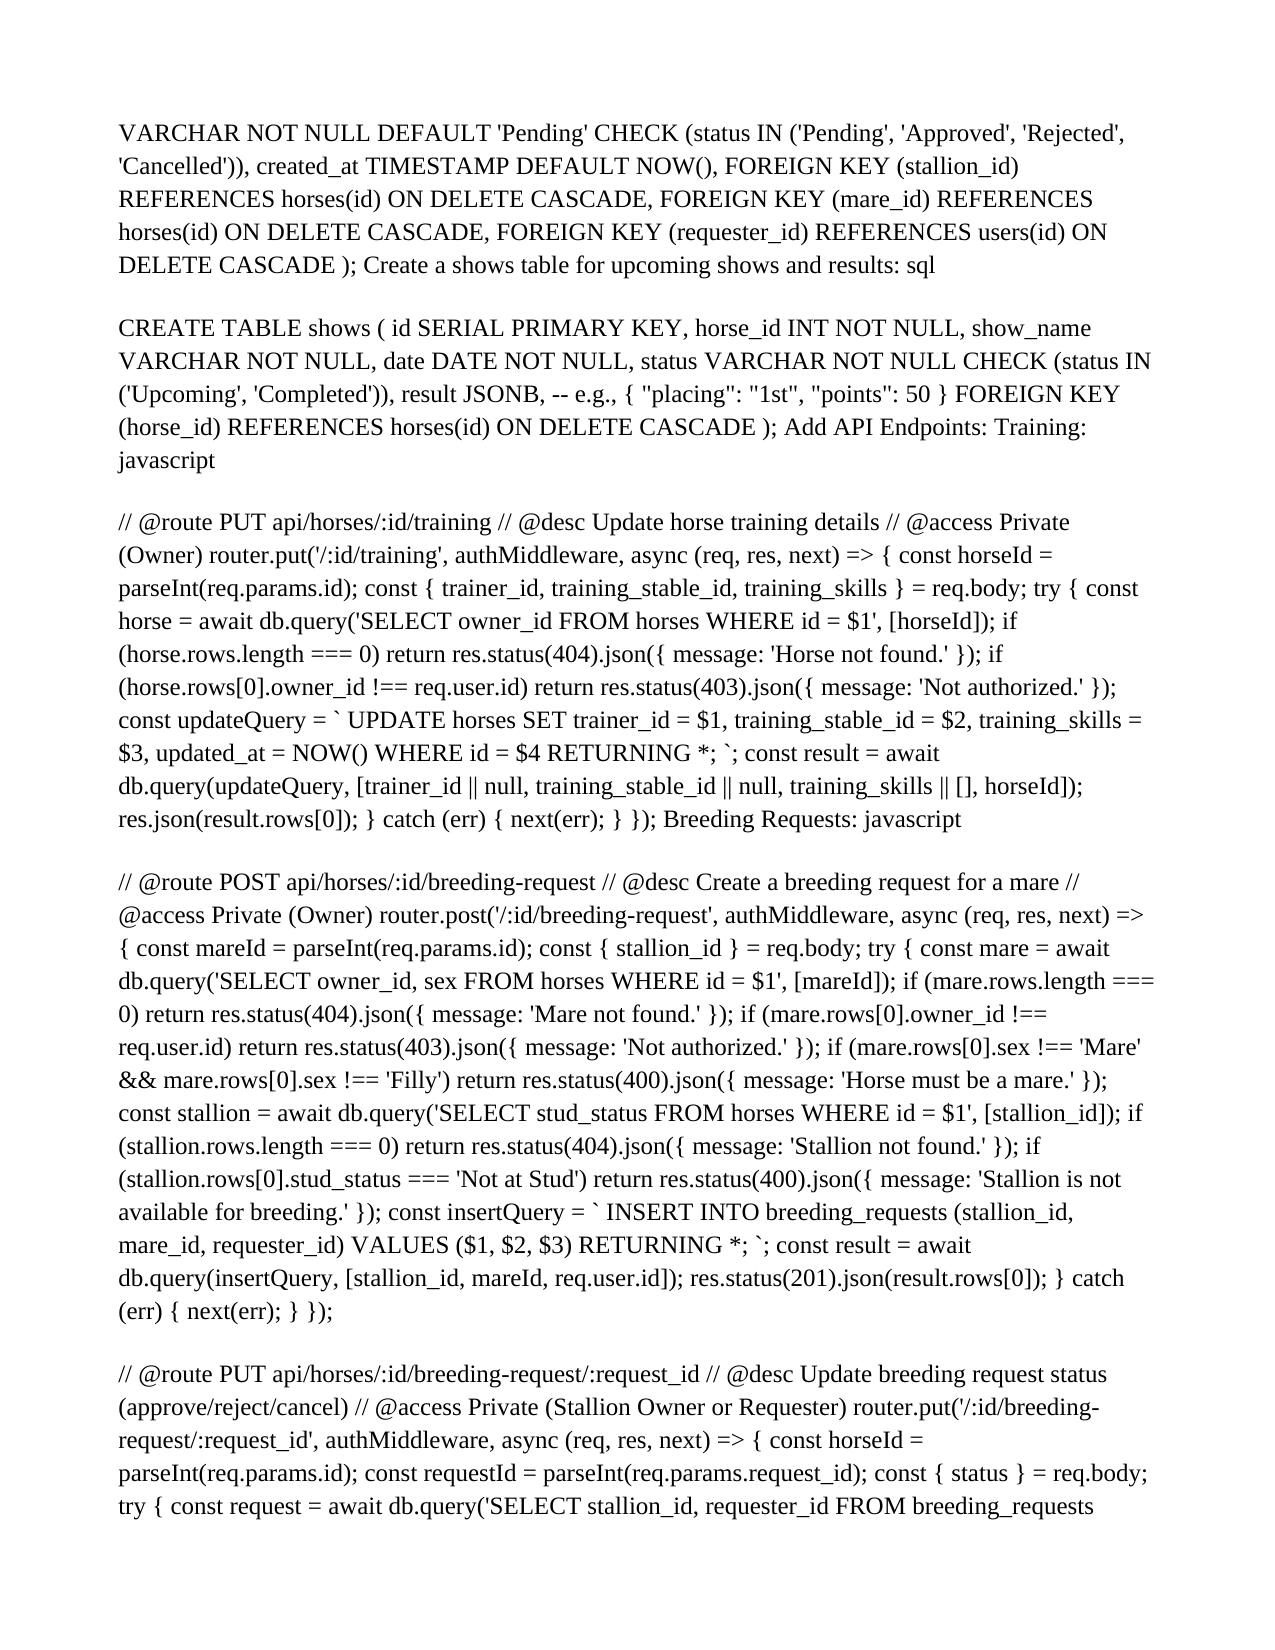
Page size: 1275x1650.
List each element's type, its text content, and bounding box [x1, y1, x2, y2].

text CREATE TABLE shows ( id SERIAL PRIMARY KEY, horse_id INT NOT NULL, show_name VARCHAR NOT NULL, date DATE NOT NULL, status VARCHAR NOT NULL CHECK (status IN ('Upcoming', 'Completed')), result JSONB, -- e.g., { "placing": "1st", "points": 50 } FOREIGN KEY (horse_id) REFERENCES horses(id) ON DELETE CASCADE ); Add API Endpoints: Training: javascript [118, 313, 1157, 473]
text // @route PUT api/horses/:id/training // @desc Update horse training details // @access Private (Owner) router.put('/:id/training', authMiddleware, async (req, res, next) => { const horseId = parseInt(req.params.id); const { trainer_id, training_stable_id, training_skills } = req.body; try { const horse = await db.query('SELECT owner_id FROM horses WHERE id = $1', [horseId]); if (horse.rows.length === 0) return res.status(404).json({ message: 'Horse not found.' }); if (horse.rows[0].owner_id !== req.user.id) return res.status(403).json({ message: 'Not authorized.' }); const updateQuery = ` UPDATE horses SET trainer_id = $1, training_stable_id = $2, training_skills = $3, updated_at = NOW() WHERE id = $4 RETURNING *; `; const result = await db.query(updateQuery, [trainer_id || null, training_stable_id || null, training_skills || [], horseId]); res.json(result.rows[0]); } catch (err) { next(err); } }); Breeding Requests: javascript [118, 507, 1157, 833]
text // @route PUT api/horses/:id/breeding-request/:request_id // @desc Update breeding request status (approve/reject/cancel) // @access Private (Stallion Owner or Requester) router.put('/:id/breeding-request/:request_id', authMiddleware, async (req, res, next) => { const horseId = parseInt(req.params.id); const requestId = parseInt(req.params.request_id); const { status } = req.body; try { const request = await db.query('SELECT stallion_id, requester_id FROM breeding_requests [118, 1359, 1157, 1519]
text // @route POST api/horses/:id/breeding-request // @desc Create a breeding request for a mare // @access Private (Owner) router.post('/:id/breeding-request', authMiddleware, async (req, res, next) => { const mareId = parseInt(req.params.id); const { stallion_id } = req.body; try { const mare = await db.query('SELECT owner_id, sex FROM horses WHERE id = $1', [mareId]); if (mare.rows.length === 0) return res.status(404).json({ message: 'Mare not found.' }); if (mare.rows[0].owner_id !== req.user.id) return res.status(403).json({ message: 'Not authorized.' }); if (mare.rows[0].sex !== 'Mare' && mare.rows[0].sex !== 'Filly') return res.status(400).json({ message: 'Horse must be a mare.' }); const stallion = await db.query('SELECT stud_status FROM horses WHERE id = $1', [stallion_id]); if (stallion.rows.length === 0) return res.status(404).json({ message: 'Stallion not found.' }); if (stallion.rows[0].stud_status === 'Not at Stud') return res.status(400).json({ message: 'Stallion is not available for breeding.' }); const insertQuery = ` INSERT INTO breeding_requests (stallion_id, mare_id, requester_id) VALUES ($1, $2, $3) RETURNING *; `; const result = await db.query(insertQuery, [stallion_id, mareId, req.user.id]); res.status(201).json(result.rows[0]); } catch (err) { next(err); } }); [118, 867, 1157, 1325]
text VARCHAR NOT NULL DEFAULT 'Pending' CHECK (status IN ('Pending', 'Approved', 'Rejected', 'Cancelled')), created_at TIMESTAMP DEFAULT NOW(), FOREIGN KEY (stallion_id) REFERENCES horses(id) ON DELETE CASCADE, FOREIGN KEY (mare_id) REFERENCES horses(id) ON DELETE CASCADE, FOREIGN KEY (requester_id) REFERENCES users(id) ON DELETE CASCADE ); Create a shows table for upcoming shows and results: sql [118, 118, 1157, 279]
